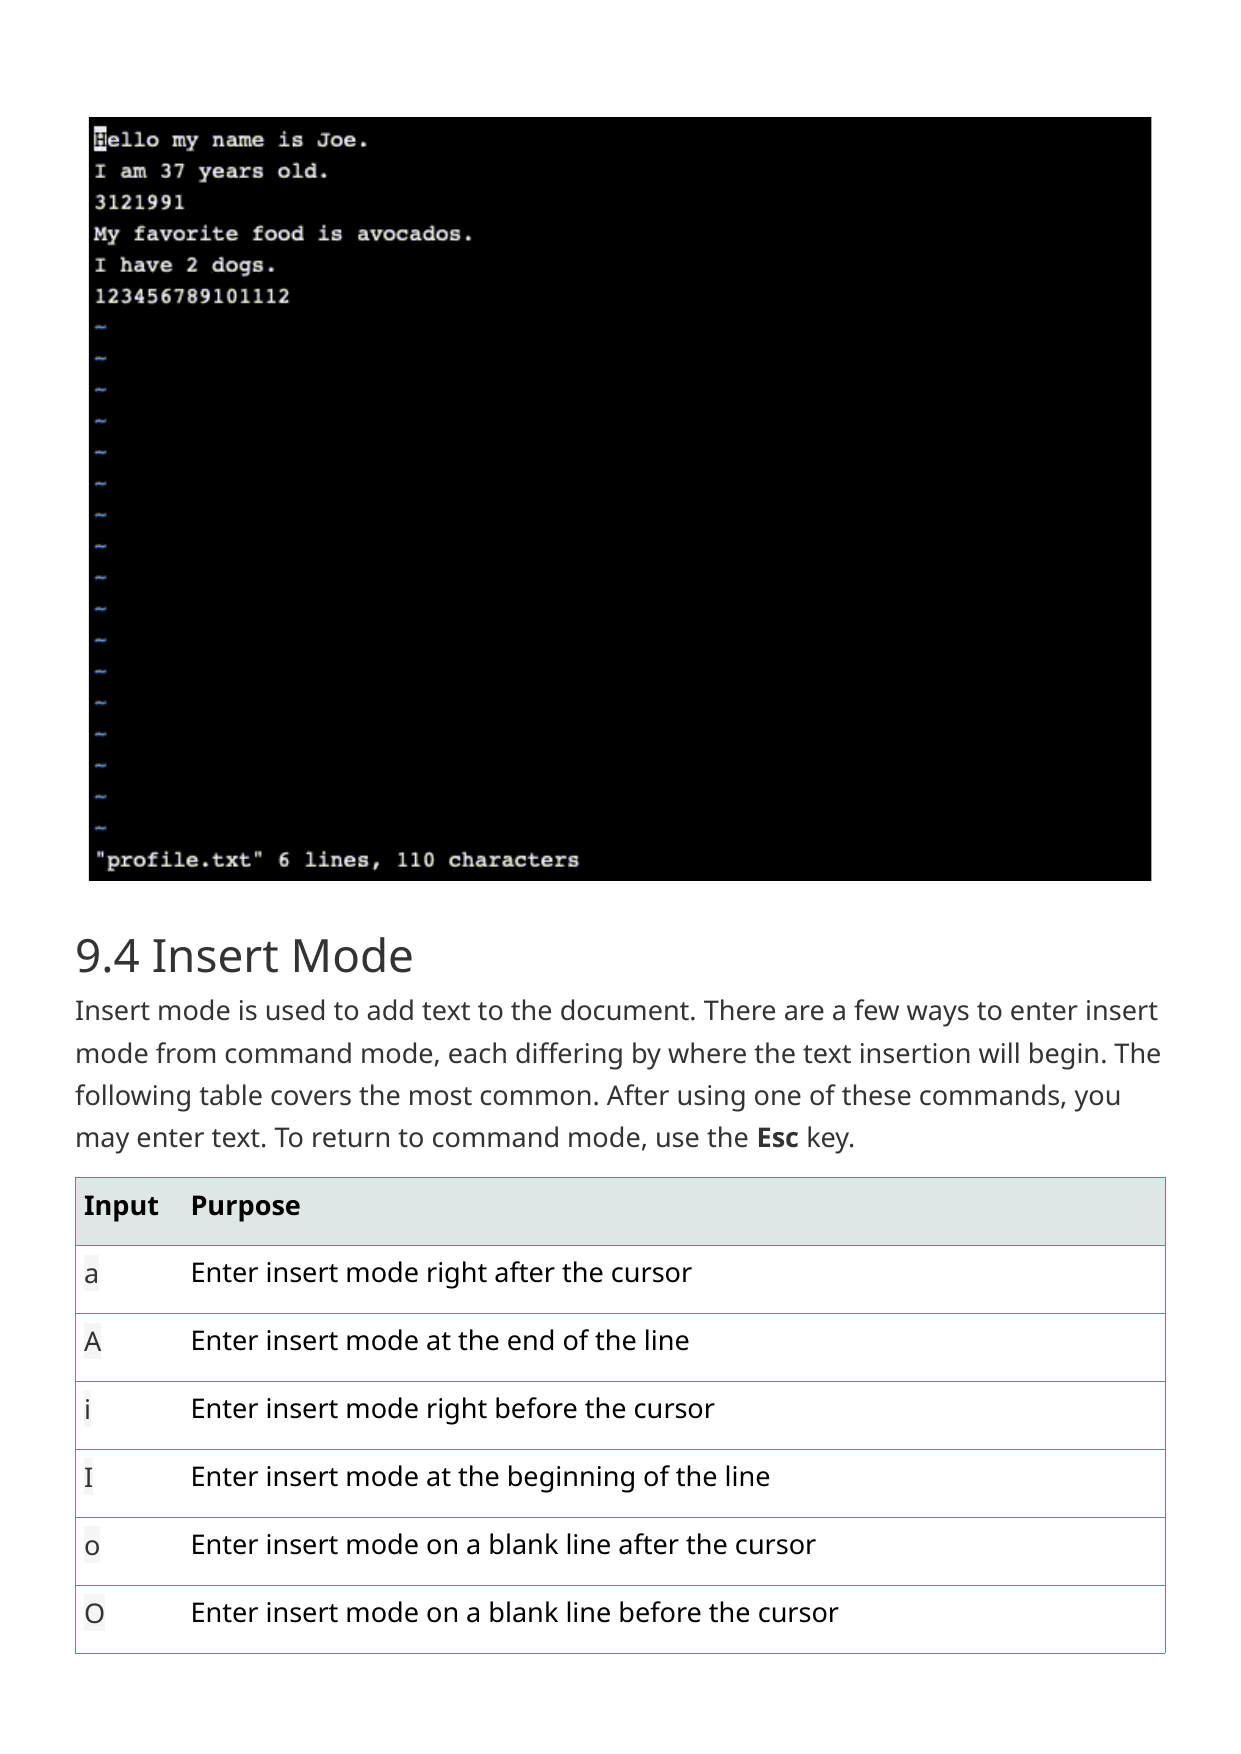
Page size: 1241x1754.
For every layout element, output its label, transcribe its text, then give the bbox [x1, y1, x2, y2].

table_cell i [76, 1382, 181, 1449]
table_cell o [76, 1518, 181, 1584]
table_cell Enter insert mode right after the cursor [181, 1246, 1165, 1313]
table_cell A [76, 1314, 181, 1381]
subtitle 9.4 Insert Mode [75, 923, 1165, 986]
table_header Purpose [181, 1178, 1165, 1245]
table_cell O [76, 1586, 181, 1652]
table_cell Enter insert mode on a blank line before the cursor [181, 1586, 1165, 1652]
text Insert mode is used to add text to the document. There are a few ways to enter insert mode from command mode, each differing by where the text insertion will begin. The following table covers the most common. After using one of these commands, you may enter text. To return to command mode, use the Esc key. [75, 992, 1165, 1156]
table_header Input [76, 1178, 181, 1245]
table_cell Enter insert mode on a blank line after the cursor [181, 1518, 1165, 1584]
picture [88, 117, 1152, 881]
table_cell Enter insert mode at the end of the line [181, 1314, 1165, 1381]
table_cell Enter insert mode at the beginning of the line [181, 1450, 1165, 1517]
table_cell Enter insert mode right before the cursor [181, 1382, 1165, 1449]
table_cell I [76, 1450, 181, 1517]
table_cell a [76, 1246, 181, 1313]
